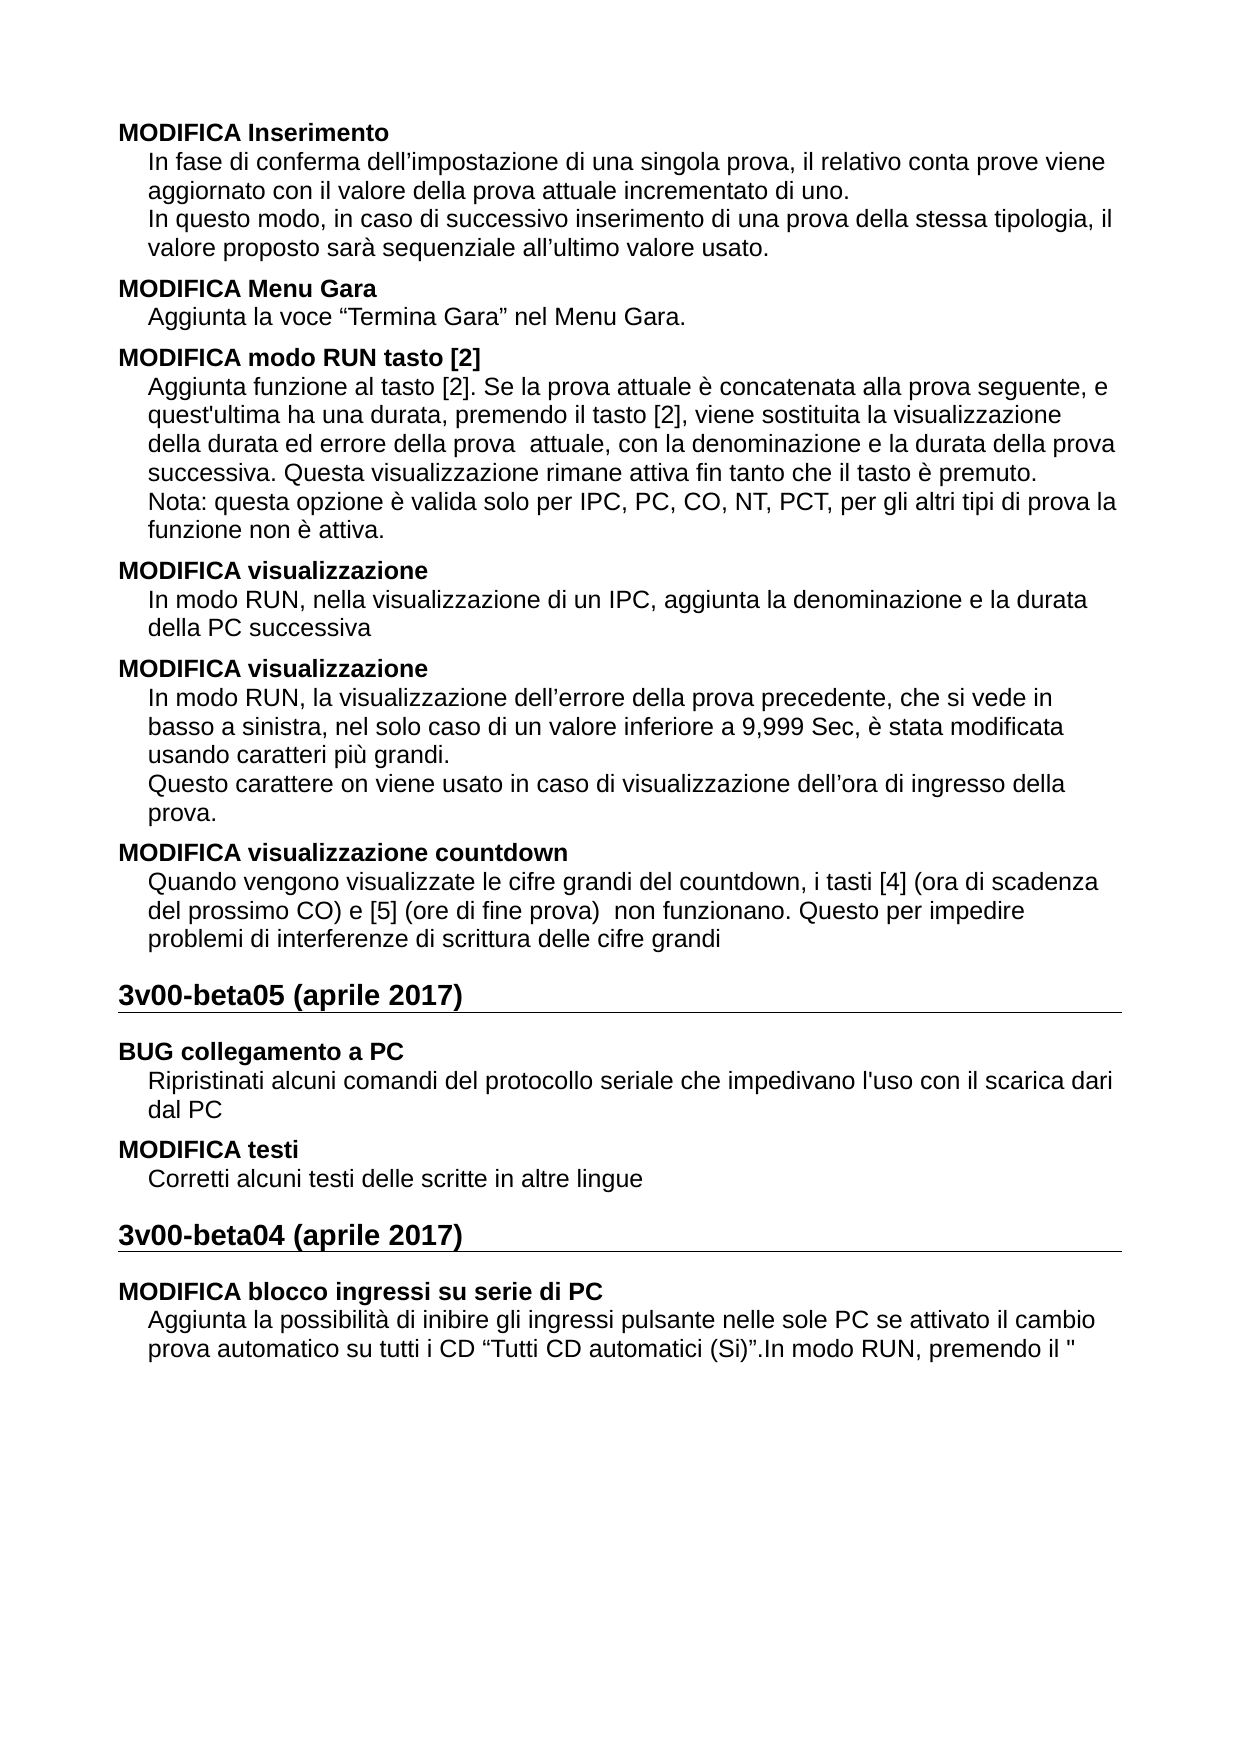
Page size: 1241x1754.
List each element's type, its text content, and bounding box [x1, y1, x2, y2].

subtitle 3v00-beta04 (aprile 2017) [118, 1218, 1122, 1251]
text Aggiunta la possibilità di inibire gli ingressi pulsante nelle sole PC se attivato il cambio prova automatico su tutti i CD “Tutti CD automatici (Si)”.In modo RUN, premendo il " [148, 1305, 1122, 1363]
text MODIFICA modo RUN tasto [2] [118, 343, 1122, 372]
text Corretti alcuni testi delle scritte in altre lingue [148, 1164, 1122, 1193]
subtitle 3v00-beta05 (aprile 2017) [118, 978, 1122, 1012]
text MODIFICA blocco ingressi su serie di PC [118, 1276, 1122, 1305]
text Ripristinati alcuni comandi del protocollo seriale che impedivano l'uso con il scarica dari dal PC [148, 1066, 1122, 1123]
text In modo RUN, la visualizzazione dell’errore della prova precedente, che si vede in basso a sinistra, nel solo caso di un valore inferiore a 9,999 Sec, è stata modificata usando caratteri più grandi. Questo carattere on viene usato in caso di visualizzazione dell’ora di ingresso della prova. [148, 683, 1122, 826]
text MODIFICA testi [118, 1135, 1122, 1164]
text MODIFICA visualizzazione [118, 556, 1122, 585]
text Aggiunta la voce “Termina Gara” nel Menu Gara. [148, 302, 1122, 331]
text Quando vengono visualizzate le cifre grandi del countdown, i tasti [4] (ora di scadenza del prossimo CO) e [5] (ore di fine prova) non funzionano. Questo per impedire problemi di interferenze di scrittura delle cifre grandi [148, 867, 1122, 953]
text In fase di conferma dell’impostazione di una singola prova, il relativo conta prove viene aggiornato con il valore della prova attuale incrementato di uno. In questo modo, in caso di successivo inserimento di una prova della stessa tipologia, il valore proposto sarà sequenziale all’ultimo valore usato. [148, 147, 1122, 262]
text Aggiunta funzione al tasto [2]. Se la prova attuale è concatenata alla prova seguente, e quest'ultima ha una durata, premendo il tasto [2], viene sostituita la visualizzazione della durata ed errore della prova attuale, con la denominazione e la durata della prova successiva. Questa visualizzazione rimane attiva fin tanto che il tasto è premuto. Nota: questa opzione è valida solo per IPC, PC, CO, NT, PCT, per gli altri tipi di prova la funzione non è attiva. [148, 372, 1122, 544]
text In modo RUN, nella visualizzazione di un IPC, aggiunta la denominazione e la durata della PC successiva [148, 585, 1122, 642]
text BUG collegamento a PC [118, 1037, 1122, 1066]
text MODIFICA visualizzazione [118, 654, 1122, 683]
text MODIFICA Inserimento [118, 118, 1122, 147]
text MODIFICA Menu Gara [118, 274, 1122, 302]
text MODIFICA visualizzazione countdown [118, 838, 1122, 867]
